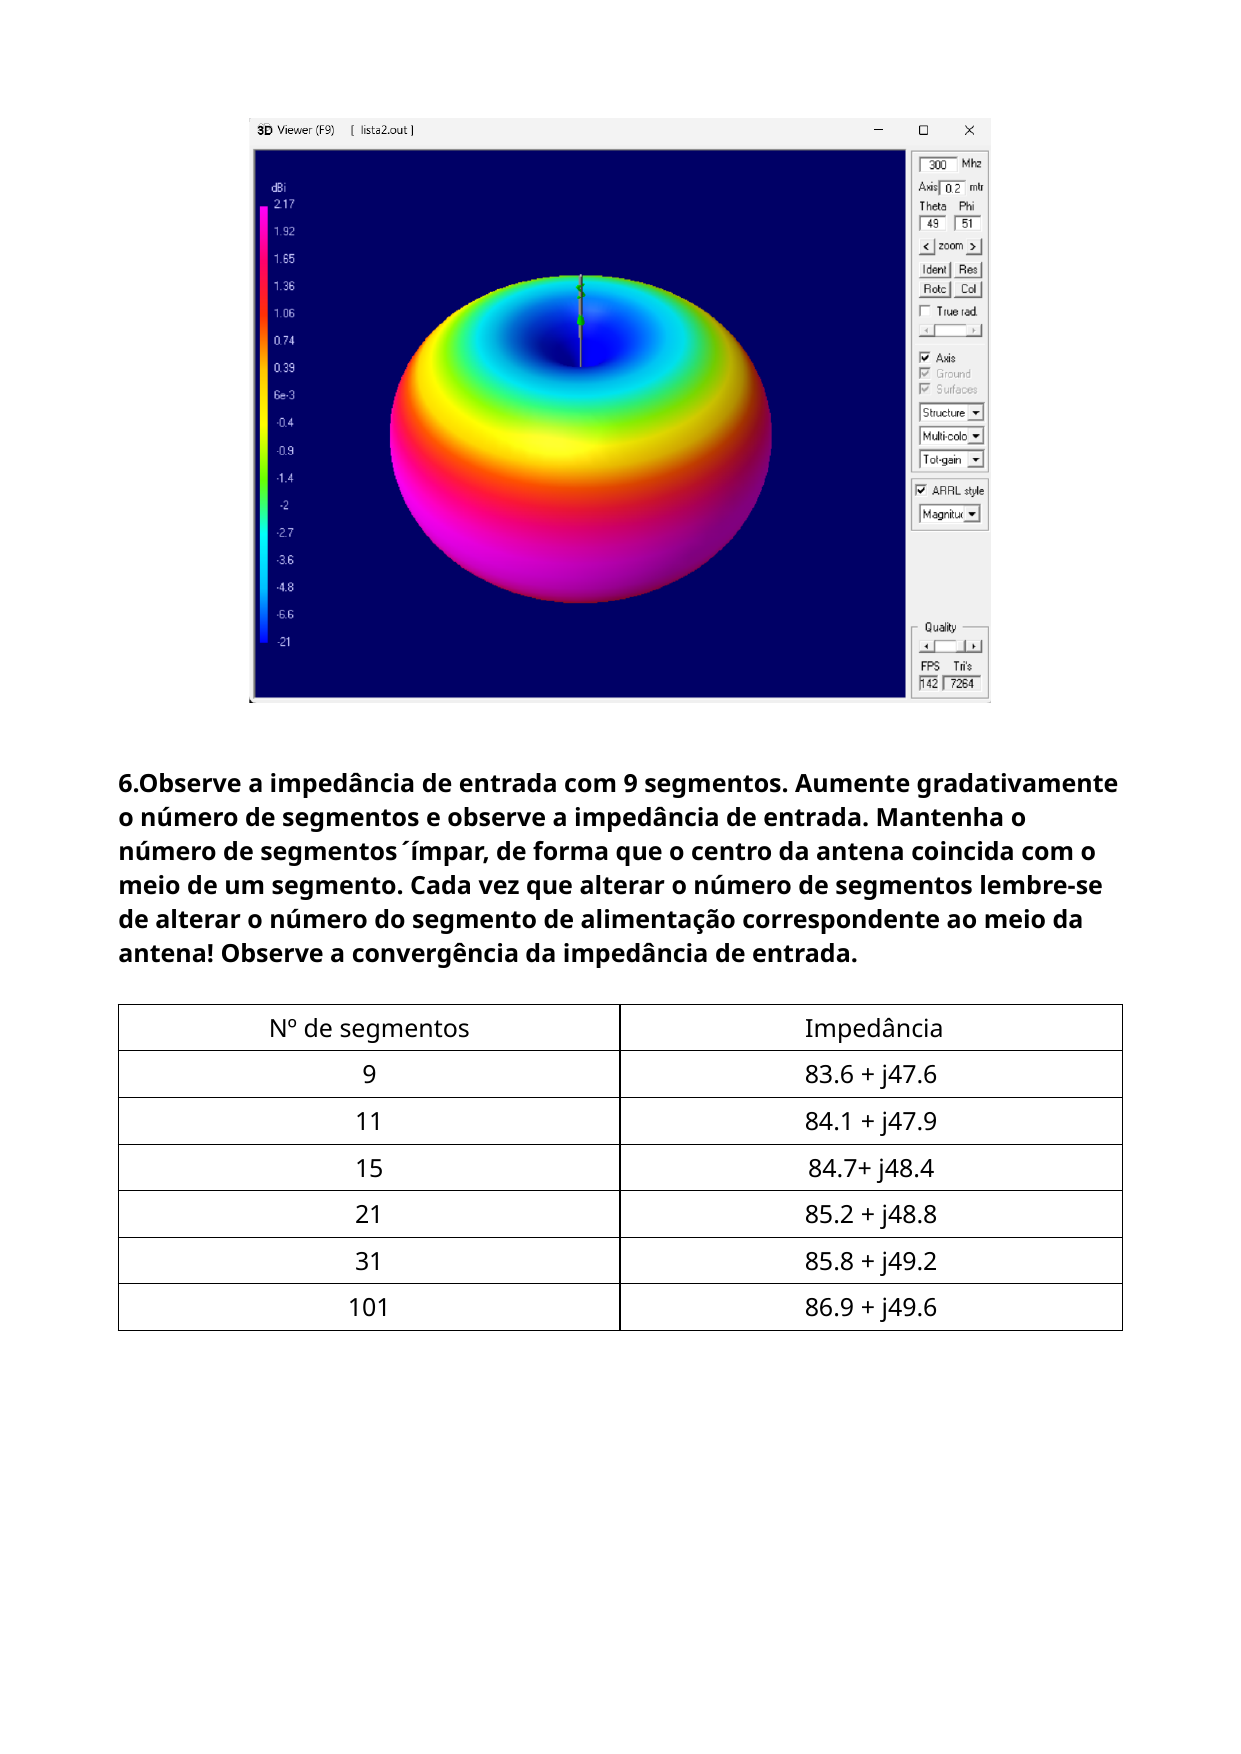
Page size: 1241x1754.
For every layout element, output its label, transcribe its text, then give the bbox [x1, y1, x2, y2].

table_cell 21 [119, 1191, 619, 1237]
text 6.Observe a impedância de entrada com 9 segmentos. Aumente gradativamente o número de segmentos e observe a impedância de entrada. Mantenha o número de segmentos ́ímpar, de forma que o centro da antena coincida com o meio de um segmento. Cada vez que alterar o número de segmentos lembre-se de alterar o número do segmento de alimentação correspondente ao meio da antena! Observe a convergência da impedância de entrada. [118, 765, 1122, 970]
table_header Nº de segmentos [119, 1005, 619, 1050]
picture [249, 118, 991, 703]
table_cell 15 [119, 1145, 619, 1190]
table_cell 83.6 + j47.6 [621, 1051, 1122, 1097]
table_header Impedância [621, 1005, 1122, 1050]
table_cell 85.8 + j49.2 [621, 1238, 1122, 1283]
table_cell 31 [119, 1238, 619, 1283]
table_cell 101 [119, 1284, 619, 1330]
table_cell 85.2 + j48.8 [621, 1191, 1122, 1237]
table_cell 84.1 + j47.9 [621, 1098, 1122, 1143]
table_cell 84.7+ j48.4 [621, 1145, 1122, 1190]
table_cell 11 [119, 1098, 619, 1143]
table_cell 9 [119, 1051, 619, 1097]
table_cell 86.9 + j49.6 [621, 1284, 1122, 1330]
